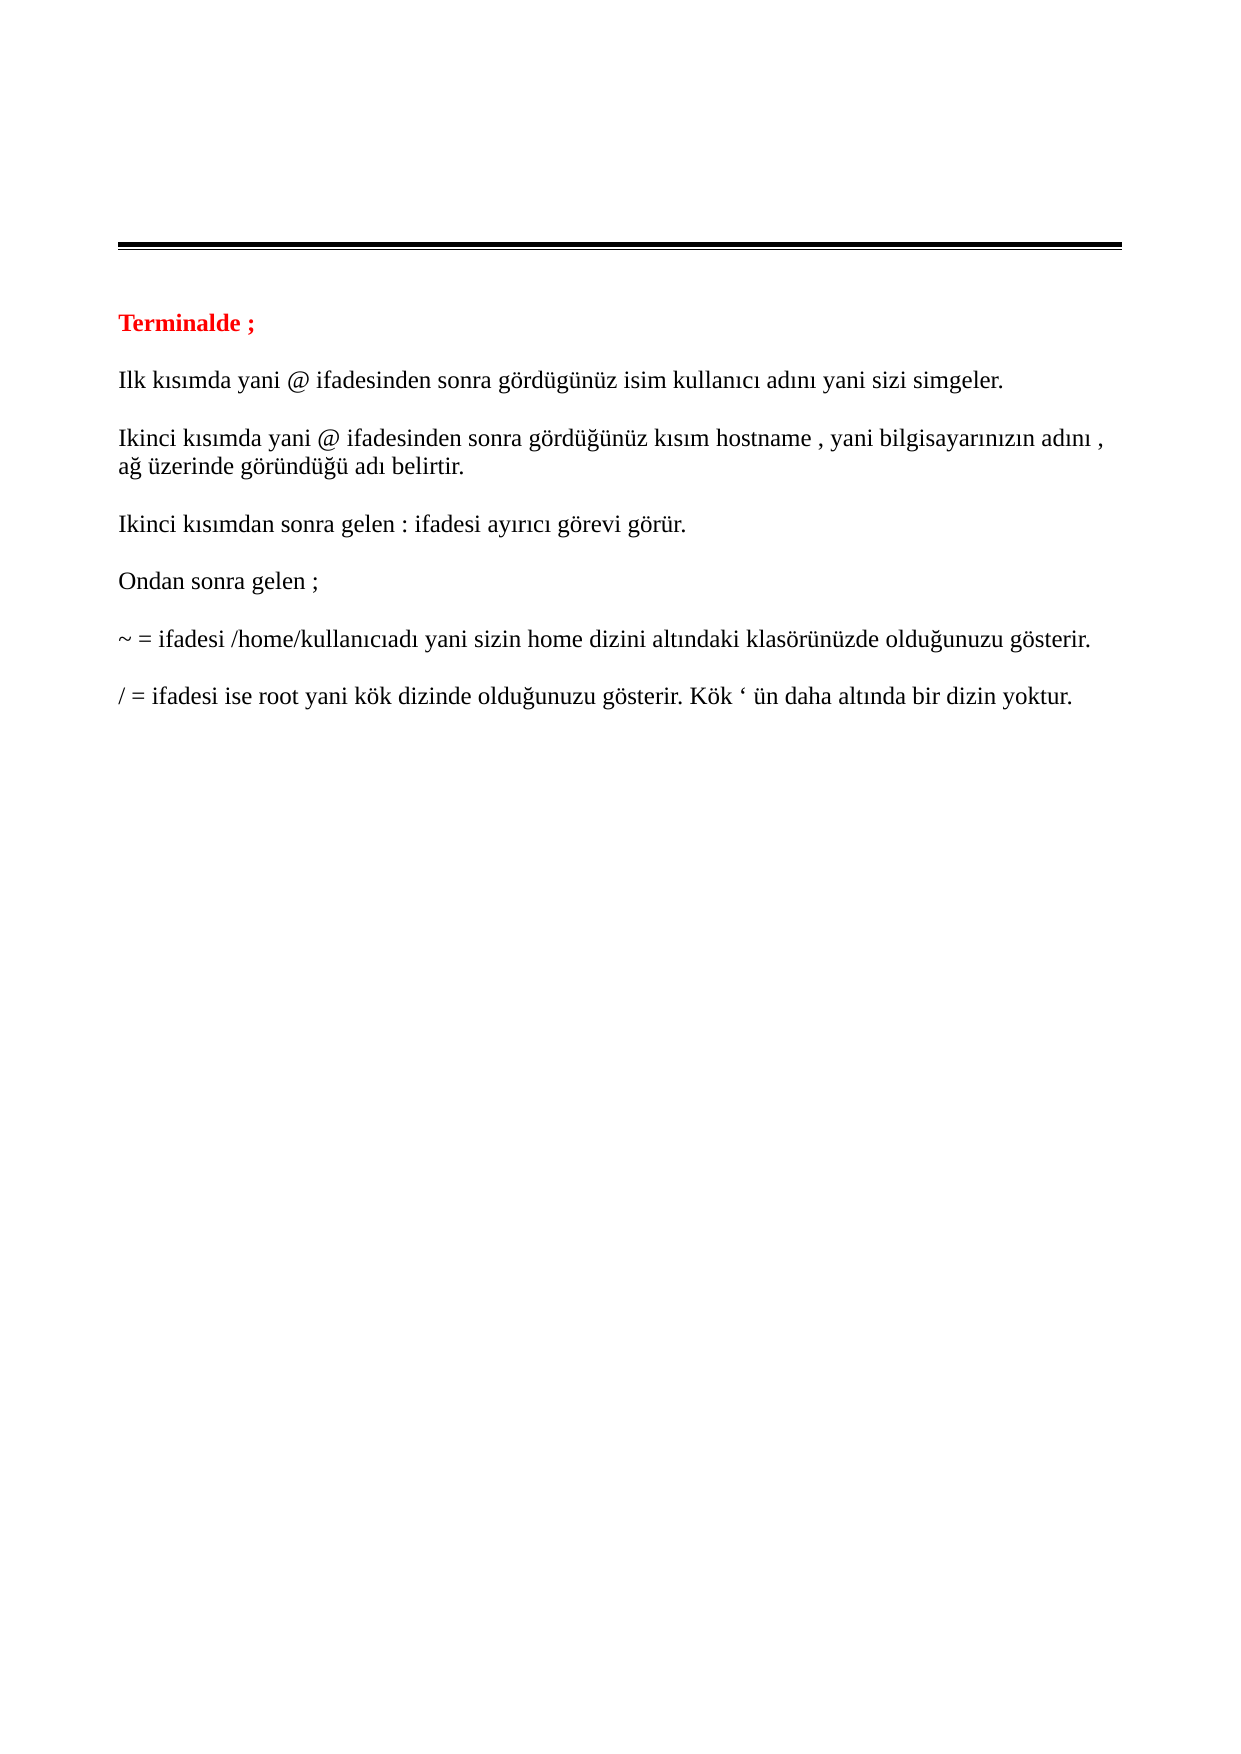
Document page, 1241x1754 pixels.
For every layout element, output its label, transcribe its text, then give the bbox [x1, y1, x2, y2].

text / = ifadesi ise root yani kök dizinde olduğunuzu gösterir. Kök ‘ ün daha altında bir dizin yoktur. [118, 681, 1122, 710]
text Ikinci kısımda yani @ ifadesinden sonra gördüğünüz kısım hostname , yani bilgisayarınızın adını , ağ üzerinde göründüğü adı belirtir. [118, 423, 1122, 480]
text Terminalde ; [118, 308, 1122, 336]
text ~ = ifadesi /home/kullanıcıadı yani sizin home dizini altındaki klasörünüzde olduğunuzu gösterir. [118, 624, 1122, 653]
text Ondan sonra gelen ; [118, 566, 1122, 595]
text Ilk kısımda yani @ ifadesinden sonra gördügünüz isim kullanıcı adını yani sizi simgeler. [118, 365, 1122, 394]
text Ikinci kısımdan sonra gelen : ifadesi ayırıcı görevi görür. [118, 509, 1122, 538]
